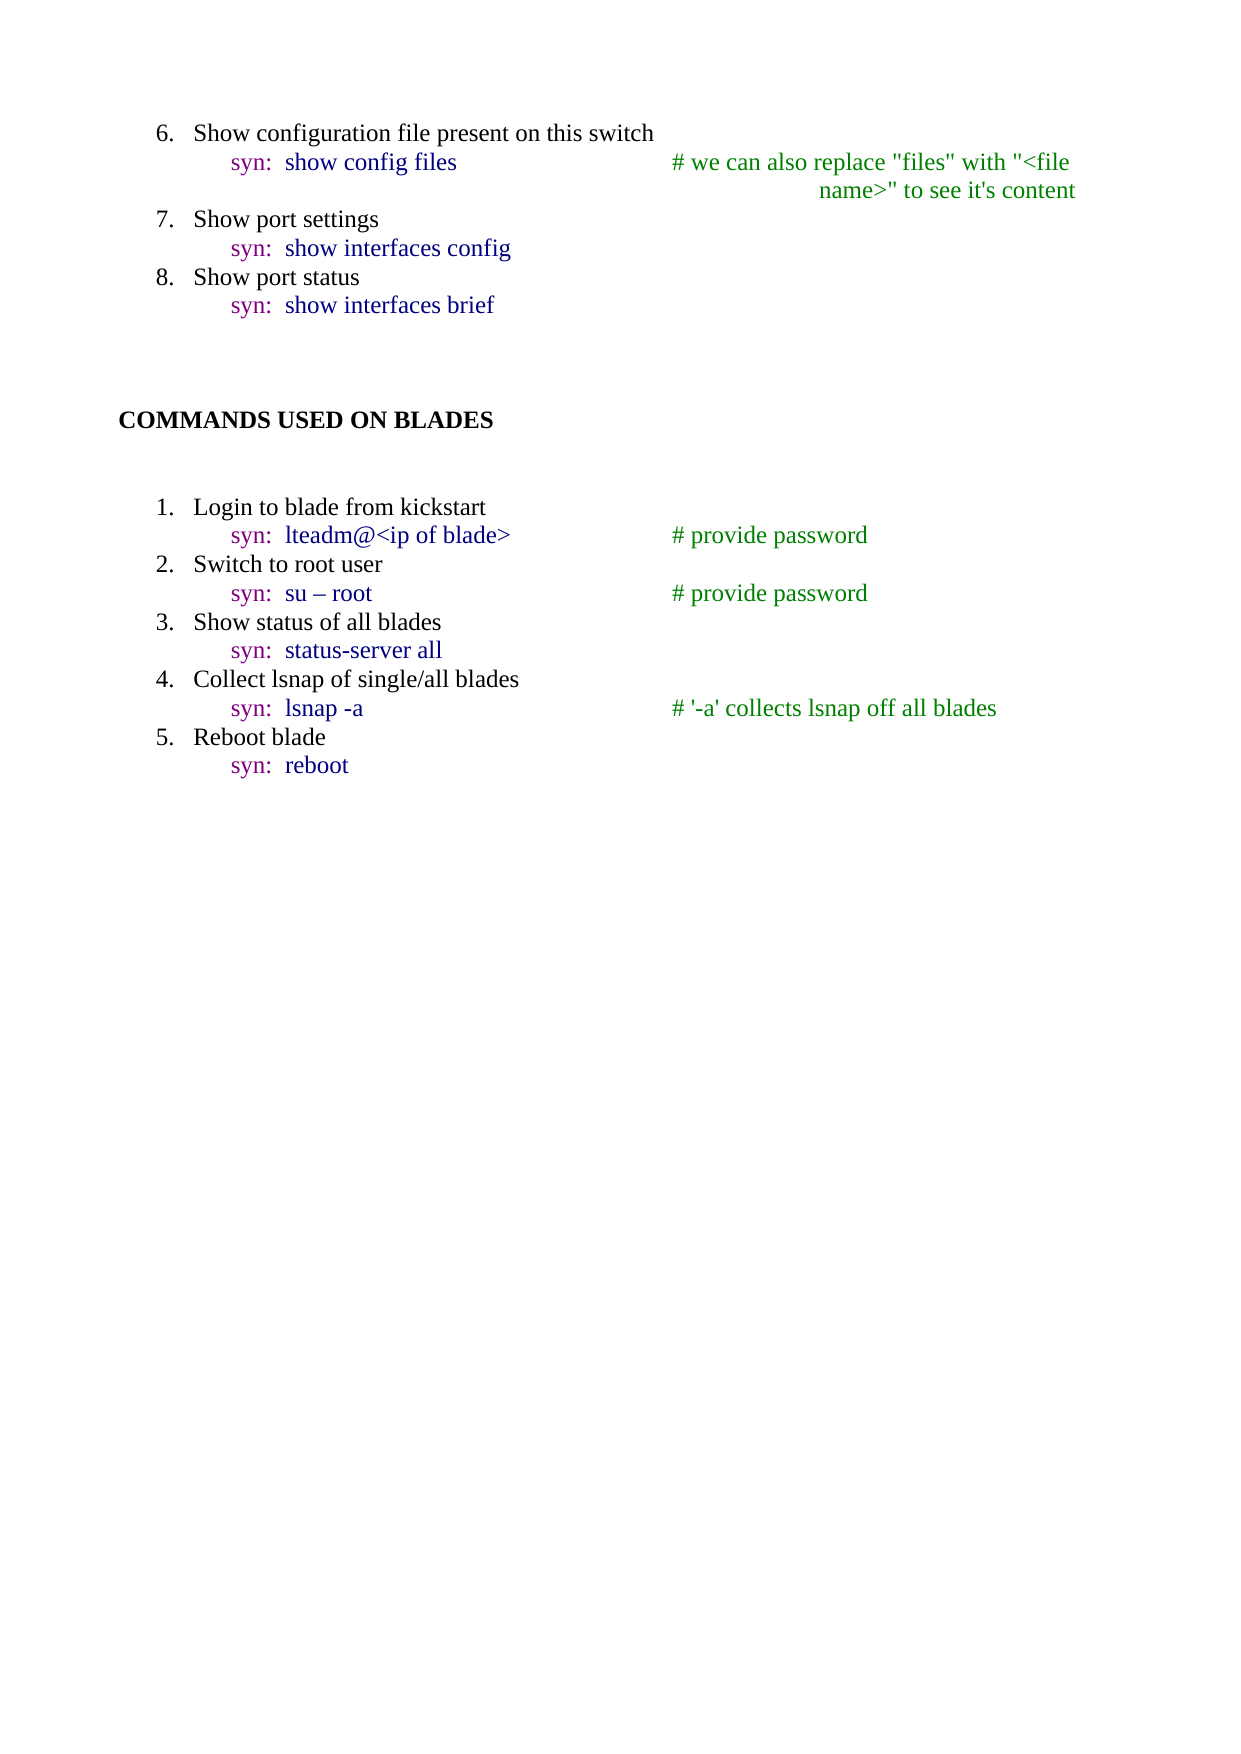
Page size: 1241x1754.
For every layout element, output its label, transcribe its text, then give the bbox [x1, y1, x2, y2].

list syn: status-server all [193, 636, 1122, 664]
list syn: su – root # provide password [193, 578, 1122, 607]
list syn: lsnap -a # '-a' collects lsnap off all blades [193, 693, 1122, 722]
list Login to blade from kickstart [156, 492, 1122, 521]
list syn: show interfaces config [193, 233, 1122, 262]
list Show configuration file present on this switch [156, 118, 1122, 147]
list syn: show interfaces brief [193, 291, 1122, 319]
list Switch to root user [156, 549, 1122, 578]
list syn: reboot [193, 751, 1122, 779]
list Show port status [156, 262, 1122, 291]
list syn: show config files # we can also replace "files" with "<file name>" to see it's content [193, 147, 1122, 204]
text COMMANDS USED ON BLADES [118, 406, 1122, 434]
list Show status of all blades [156, 607, 1122, 636]
list Show port settings [156, 204, 1122, 233]
list Collect lsnap of single/all blades [156, 664, 1122, 693]
list Reboot blade [156, 722, 1122, 751]
list syn: lteadm@<ip of blade> # provide password [193, 521, 1122, 549]
